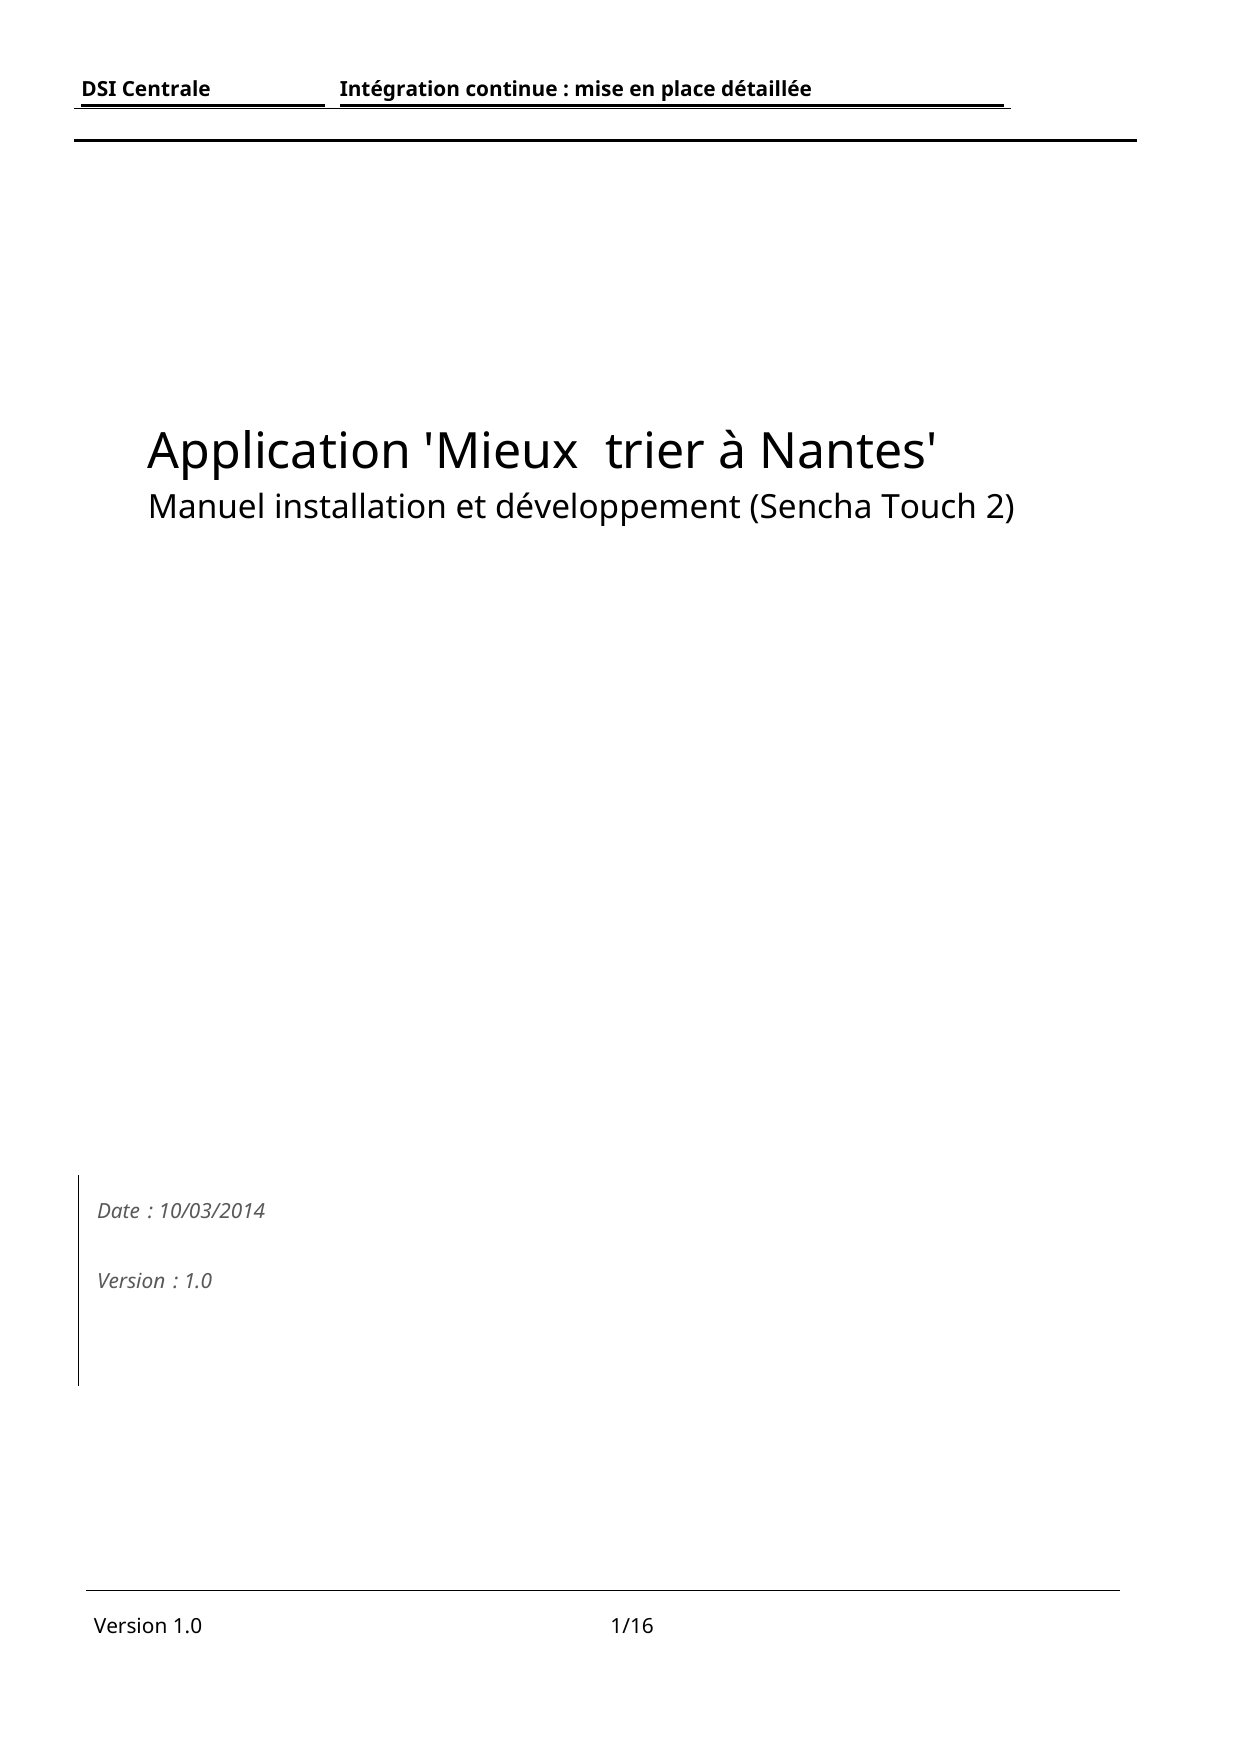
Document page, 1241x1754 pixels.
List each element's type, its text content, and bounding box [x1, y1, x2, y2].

text Application 'Mieux trier à Nantes' [74, 414, 1137, 483]
table_header Date : 10/03/2014 [79, 1175, 878, 1245]
table_cell [79, 1316, 878, 1386]
table_cell Version : 1.0 [79, 1245, 878, 1316]
text Manuel installation et développement (Sencha Touch 2) [74, 483, 1137, 528]
